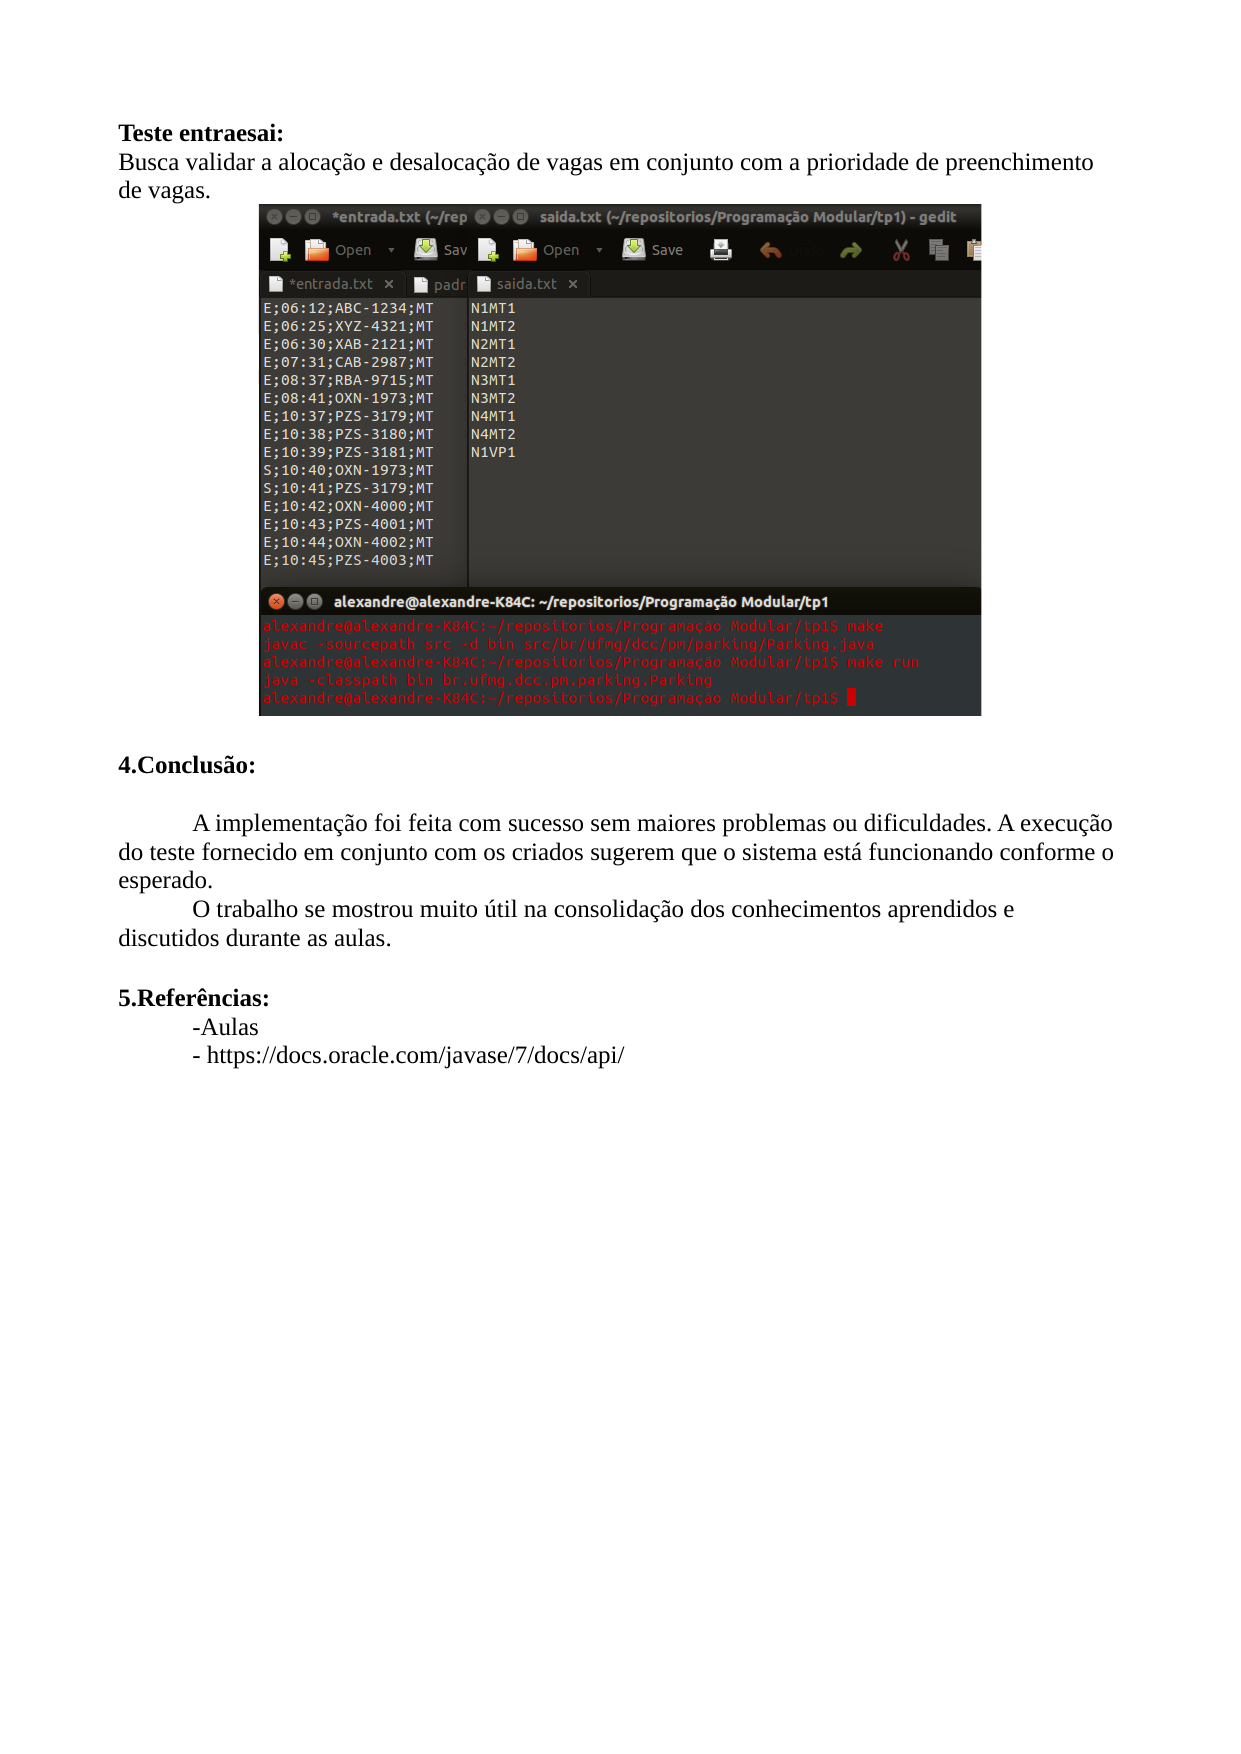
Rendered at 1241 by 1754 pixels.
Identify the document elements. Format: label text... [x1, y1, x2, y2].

text 4.Conclusão: [118, 751, 1122, 779]
picture [258, 204, 982, 716]
text 5.Referências: [118, 983, 1122, 1012]
text O trabalho se mostrou muito útil na consolidação dos conhecimentos aprendidos e discutidos durante as aulas. [118, 894, 1122, 952]
text - https://docs.oracle.com/javase/7/docs/api/ [118, 1041, 1122, 1069]
text Teste entraesai: [118, 118, 1122, 147]
text -Aulas [118, 1012, 1122, 1041]
text Busca validar a alocação e desalocação de vagas em conjunto com a prioridade de preenchimento de vagas. [118, 147, 1122, 204]
text A implementação foi feita com sucesso sem maiores problemas ou dificuldades. A execução do teste fornecido em conjunto com os criados sugerem que o sistema está funcionando conforme o esperado. [118, 808, 1122, 894]
